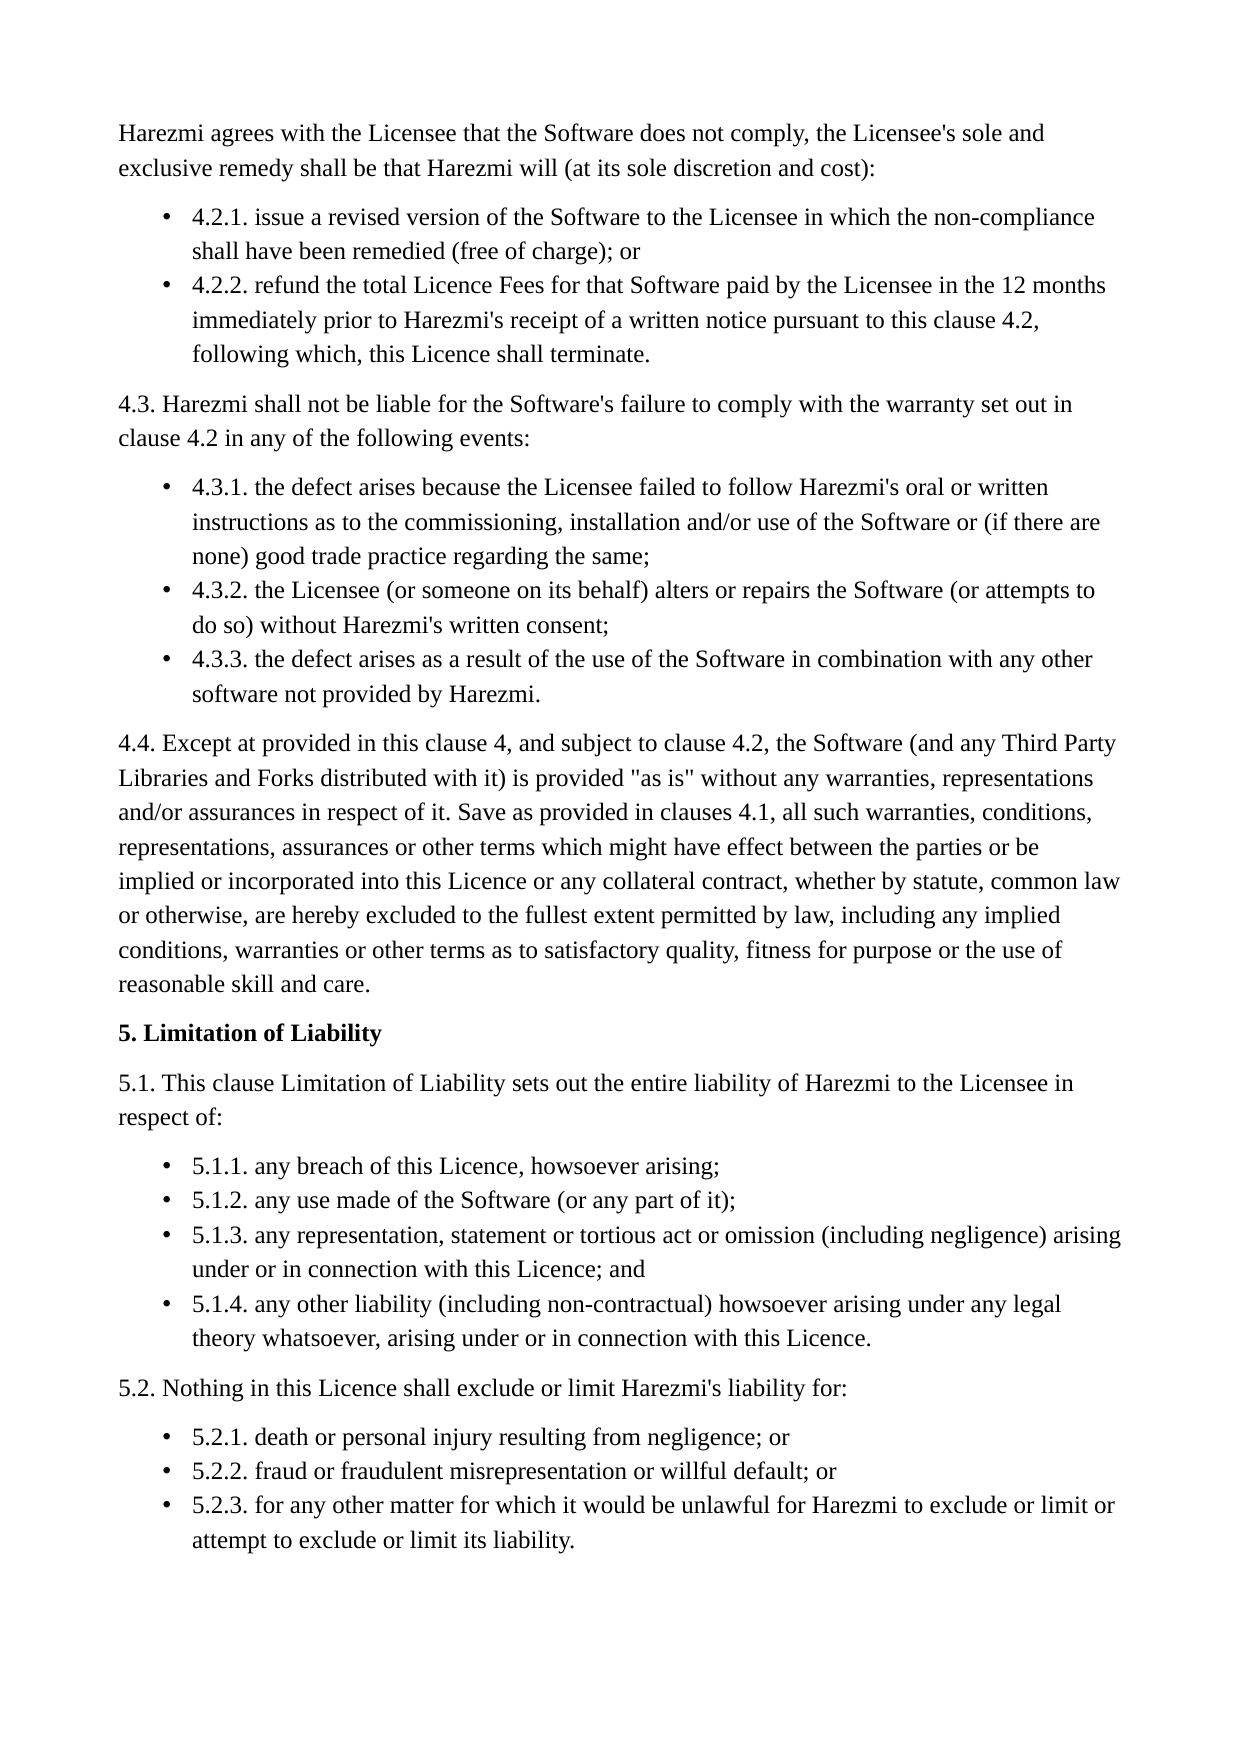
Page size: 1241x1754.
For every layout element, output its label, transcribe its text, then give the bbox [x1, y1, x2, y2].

list 4.3.1. the defect arises because the Licensee failed to follow Harezmi's oral or written instructions as to the commissioning, installation and/or use of the Software or (if there are none) good trade practice regarding the same; [162, 472, 1122, 570]
text 5.1. This clause Limitation of Liability sets out the entire liability of Harezmi to the Licensee in respect of: [118, 1068, 1122, 1131]
list 5.1.1. any breach of this Licence, howsoever arising; [162, 1151, 1122, 1180]
list 5.1.3. any representation, statement or tortious act or omission (including negligence) arising under or in connection with this Licence; and [162, 1220, 1122, 1283]
list 4.3.3. the defect arises as a result of the use of the Software in combination with any other software not provided by Harezmi. [162, 644, 1122, 708]
list 5.2.3. for any other matter for which it would be unlawful for Harezmi to exclude or limit or attempt to exclude or limit its liability. [162, 1491, 1122, 1554]
text 5.2. Nothing in this Licence shall exclude or limit Harezmi's liability for: [118, 1373, 1122, 1401]
list 4.2.2. refund the total Licence Fees for that Software paid by the Licensee in the 12 months immediately prior to Harezmi's receipt of a written notice pursuant to this clause 4.2, following which, this Licence shall terminate. [162, 271, 1122, 368]
list 5.1.4. any other liability (including non-contractual) howsoever arising under any legal theory whatsoever, arising under or in connection with this Licence. [162, 1289, 1122, 1352]
list 4.2.1. issue a revised version of the Software to the Licensee in which the non-compliance shall have been remedied (free of charge); or [162, 202, 1122, 265]
text 4.3. Harezmi shall not be liable for the Software's failure to comply with the warranty set out in clause 4.2 in any of the following events: [118, 389, 1122, 452]
list 5.1.2. any use made of the Software (or any part of it); [162, 1186, 1122, 1214]
list 5.2.2. fraud or fraudulent misrepresentation or willful default; or [162, 1456, 1122, 1485]
text 4.4. Except at provided in this clause 4, and subject to clause 4.2, the Software (and any Third Party Libraries and Forks distributed with it) is provided "as is" without any warranties, representations and/or assurances in respect of it. Save as provided in clauses 4.1, all such warranties, conditions, representations, assurances or other terms which might have effect between the parties or be implied or incorporated into this Licence or any collateral contract, whether by statute, common law or otherwise, are hereby excluded to the fullest extent permitted by law, including any implied conditions, warranties or other terms as to satisfactory quality, fitness for purpose or the use of reasonable skill and care. [118, 728, 1122, 998]
text 5. Limitation of Liability [118, 1018, 1122, 1047]
text Harezmi agrees with the Licensee that the Software does not comply, the Licensee's sole and exclusive remedy shall be that Harezmi will (at its sole discretion and cost): [118, 118, 1122, 181]
list 4.3.2. the Licensee (or someone on its behalf) alters or repairs the Software (or attempts to do so) without Harezmi's written consent; [162, 576, 1122, 639]
list 5.2.1. death or personal injury resulting from negligence; or [162, 1422, 1122, 1450]
